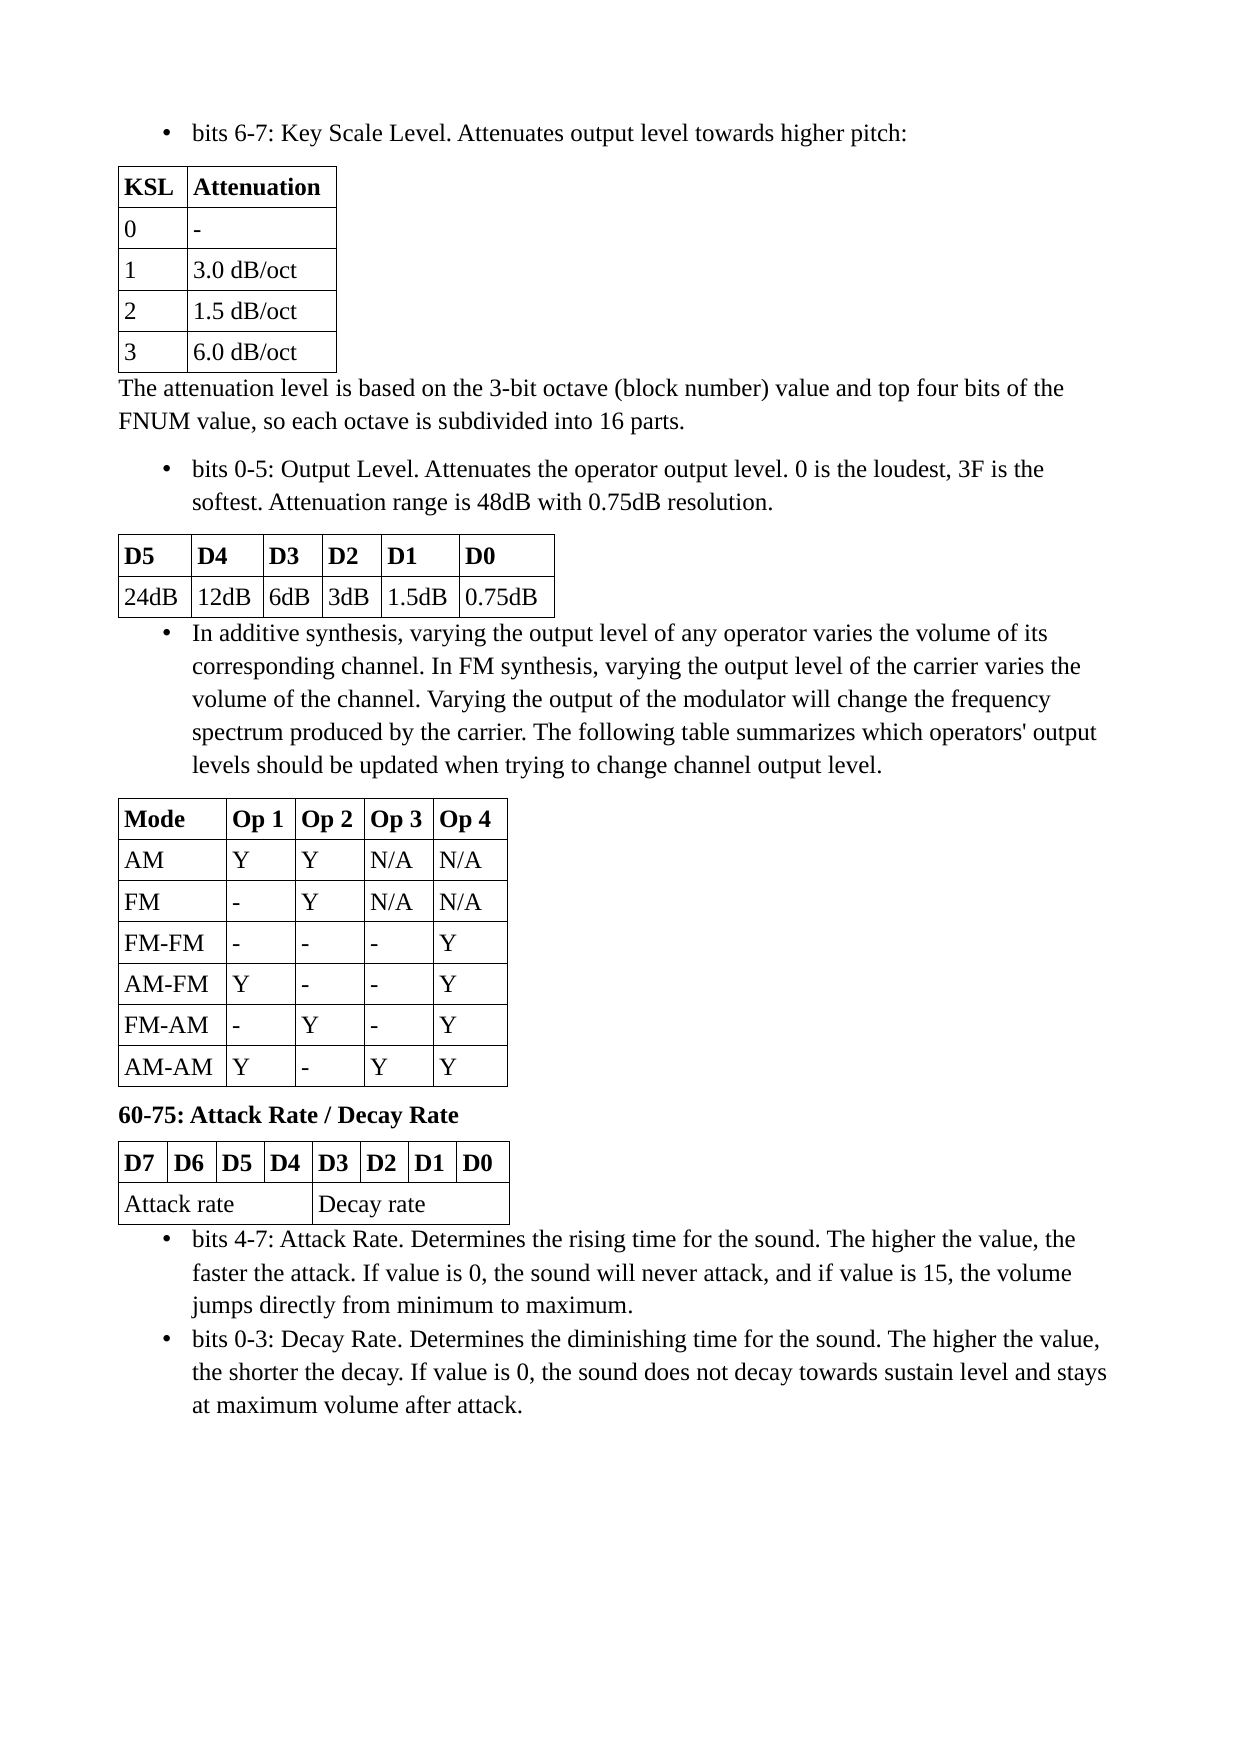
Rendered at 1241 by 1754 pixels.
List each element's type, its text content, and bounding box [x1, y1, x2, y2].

table_cell Y [227, 840, 295, 880]
list bits 4-7: Attack Rate. Determines the rising time for the sound. The higher the value, the faster the attack. If value is 0, the sound will never attack, and if value is 15, the volume jumps directly from minimum to maximum. [162, 1224, 1122, 1319]
table_cell 24dB [119, 577, 191, 617]
table_header D3 [264, 535, 322, 576]
table_cell Y [434, 1046, 507, 1086]
table_cell Y [296, 840, 364, 880]
table_cell 1.5dB [382, 577, 459, 617]
table_header Attenuation [188, 167, 336, 207]
table_cell FM [119, 881, 226, 921]
table_cell N/A [365, 840, 433, 880]
table_cell - [365, 922, 433, 962]
table_cell Y [434, 922, 507, 962]
table_cell 2 [119, 291, 187, 331]
table_cell - [296, 1046, 364, 1086]
table_cell - [296, 922, 364, 962]
table_header D5 [119, 535, 191, 576]
table_header D1 [382, 535, 459, 576]
table_header D0 [460, 535, 554, 576]
table_cell 12dB [192, 577, 263, 617]
table_header Op 3 [365, 799, 433, 839]
table_header D4 [192, 535, 263, 576]
table_cell - [227, 1005, 295, 1045]
table_cell Y [296, 881, 364, 921]
table_cell 3.0 dB/oct [188, 249, 336, 289]
table_header D4 [265, 1142, 312, 1182]
table_cell N/A [434, 881, 507, 921]
list In additive synthesis, varying the output level of any operator varies the volume of its corresponding channel. In FM synthesis, varying the output level of the carrier varies the volume of the channel. Varying the output of the modulator will change the frequency spectrum produced by the carrier. The following table summarizes which operators' output levels should be updated when trying to change channel output level. [162, 618, 1122, 779]
table_cell 3 [119, 332, 187, 372]
table_cell AM-FM [119, 964, 226, 1004]
table_header D3 [313, 1142, 360, 1182]
table_cell AM [119, 840, 226, 880]
table_header Mode [119, 799, 226, 839]
table_cell FM-FM [119, 922, 226, 962]
table_cell Attack rate [119, 1183, 312, 1223]
table_header D2 [361, 1142, 408, 1182]
list bits 0-3: Decay Rate. Determines the diminishing time for the sound. The higher the value, the shorter the decay. If value is 0, the sound does not decay towards sustain level and stays at maximum volume after attack. [162, 1324, 1122, 1418]
table_cell - [365, 1005, 433, 1045]
table_header KSL [119, 167, 187, 207]
table_cell N/A [434, 840, 507, 880]
table_cell Y [227, 964, 295, 1004]
text The attenuation level is based on the 3-bit octave (block number) value and top four bits of the FNUM value, so each octave is subdivided into 16 parts. [118, 373, 1122, 435]
table_cell AM-AM [119, 1046, 226, 1086]
table_cell 1 [119, 249, 187, 289]
table_cell - [227, 881, 295, 921]
table_cell Y [227, 1046, 295, 1086]
table_cell 6.0 dB/oct [188, 332, 336, 372]
table_cell 0.75dB [460, 577, 554, 617]
table_cell Y [434, 964, 507, 1004]
table_cell 0 [119, 208, 187, 248]
table_cell Decay rate [313, 1183, 509, 1223]
table_cell 3dB [323, 577, 381, 617]
table_header Op 2 [296, 799, 364, 839]
table_header D5 [217, 1142, 264, 1182]
table_header D1 [409, 1142, 456, 1182]
table_cell Y [434, 1005, 507, 1045]
list bits 0-5: Output Level. Attenuates the operator output level. 0 is the loudest, 3F is the softest. Attenuation range is 48dB with 0.75dB resolution. [162, 454, 1122, 515]
table_cell 1.5 dB/oct [188, 291, 336, 331]
table_cell Y [296, 1005, 364, 1045]
subtitle 60-75: Attack Rate / Decay Rate [118, 1100, 1122, 1128]
table_cell Y [365, 1046, 433, 1086]
table_header D0 [457, 1142, 509, 1182]
table_cell 6dB [264, 577, 322, 617]
table_header Op 4 [434, 799, 507, 839]
table_header D2 [323, 535, 381, 576]
table_cell - [188, 208, 336, 248]
table_header Op 1 [227, 799, 295, 839]
table_cell N/A [365, 881, 433, 921]
table_cell FM-AM [119, 1005, 226, 1045]
table_cell - [227, 922, 295, 962]
table_cell - [296, 964, 364, 1004]
list bits 6-7: Key Scale Level. Attenuates output level towards higher pitch: [162, 118, 1122, 147]
table_header D7 [119, 1142, 167, 1182]
table_header D6 [168, 1142, 216, 1182]
table_cell - [365, 964, 433, 1004]
